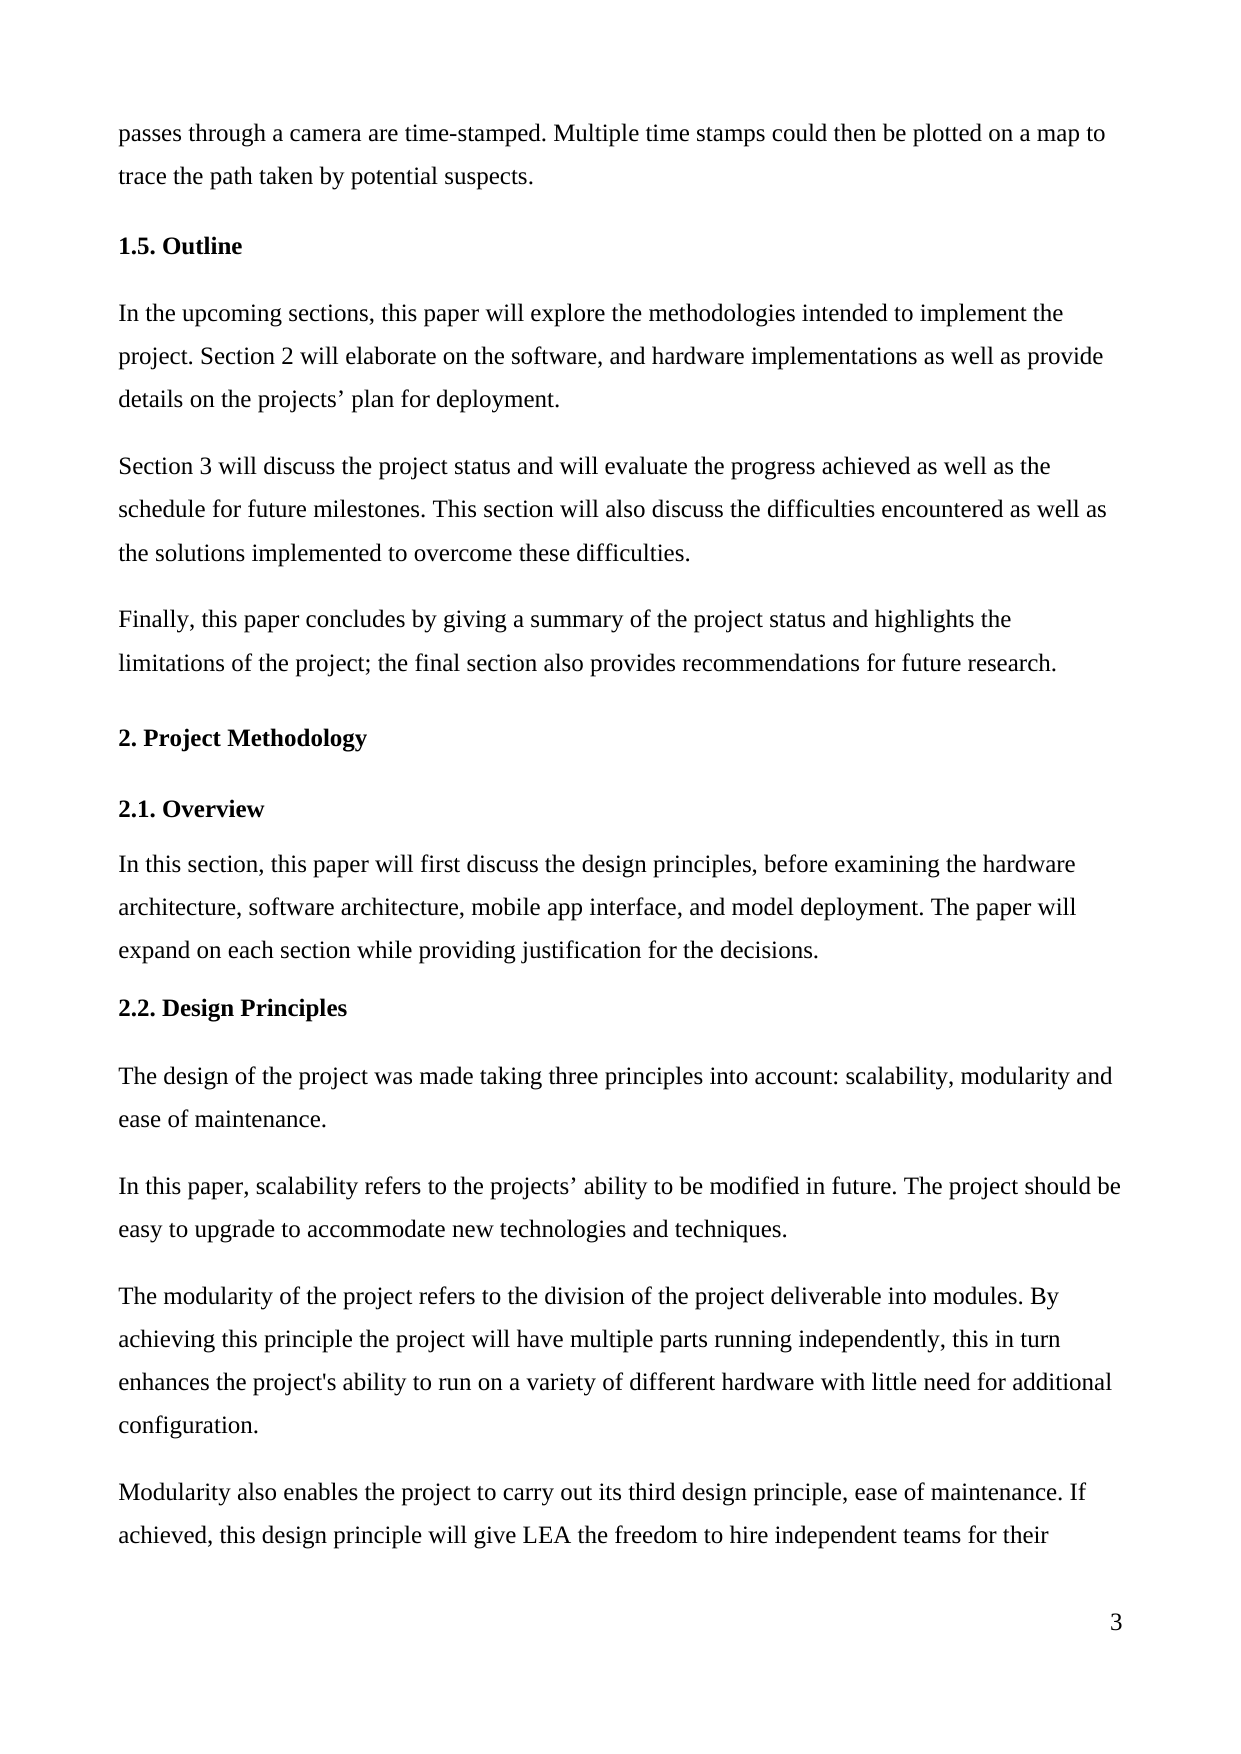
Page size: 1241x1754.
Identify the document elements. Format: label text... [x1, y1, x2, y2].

subtitle 1.5. Outline [118, 231, 1122, 259]
text passes through a camera are time-stamped. Multiple time stamps could then be plotted on a map to trace the path taken by potential suspects. [118, 118, 1122, 190]
text Finally, this paper concludes by giving a summary of the project status and highlights the limitations of the project; the final section also provides recommendations for future research. [118, 604, 1122, 676]
text Section 3 will discuss the project status and will evaluate the progress achieved as well as the schedule for future milestones. This section will also discuss the difficulties encountered as well as the solutions implemented to overcome these difficulties. [118, 451, 1122, 566]
text The modularity of the project refers to the division of the project deliverable into modules. By achieving this principle the project will have multiple parts running independently, this in turn enhances the project's ability to run on a variety of different hardware with little need for additional configuration. [118, 1281, 1122, 1439]
text In the upcoming sections, this paper will explore the methodologies intended to implement the project. Section 2 will elaborate on the software, and hardware implementations as well as provide details on the projects’ plan for deployment. [118, 298, 1122, 413]
subtitle 2. Project Methodology [118, 723, 1122, 752]
text In this section, this paper will first discuss the design principles, before examining the hardware architecture, software architecture, mobile app interface, and model deployment. The paper will expand on each section while providing justification for the decisions. [118, 849, 1122, 964]
text In this paper, scalability refers to the projects’ ability to be modified in future. The project should be easy to upgrade to accommodate new technologies and techniques. [118, 1171, 1122, 1243]
text Modularity also enables the project to carry out its third design principle, ease of maintenance. If achieved, this design principle will give LEA the freedom to hire independent teams for their [118, 1477, 1122, 1549]
subtitle 2.2. Design Principles [118, 993, 1122, 1022]
text The design of the project was made taking three principles into account: scalability, modularity and ease of maintenance. [118, 1061, 1122, 1133]
subtitle 2.1. Overview [118, 794, 1122, 822]
